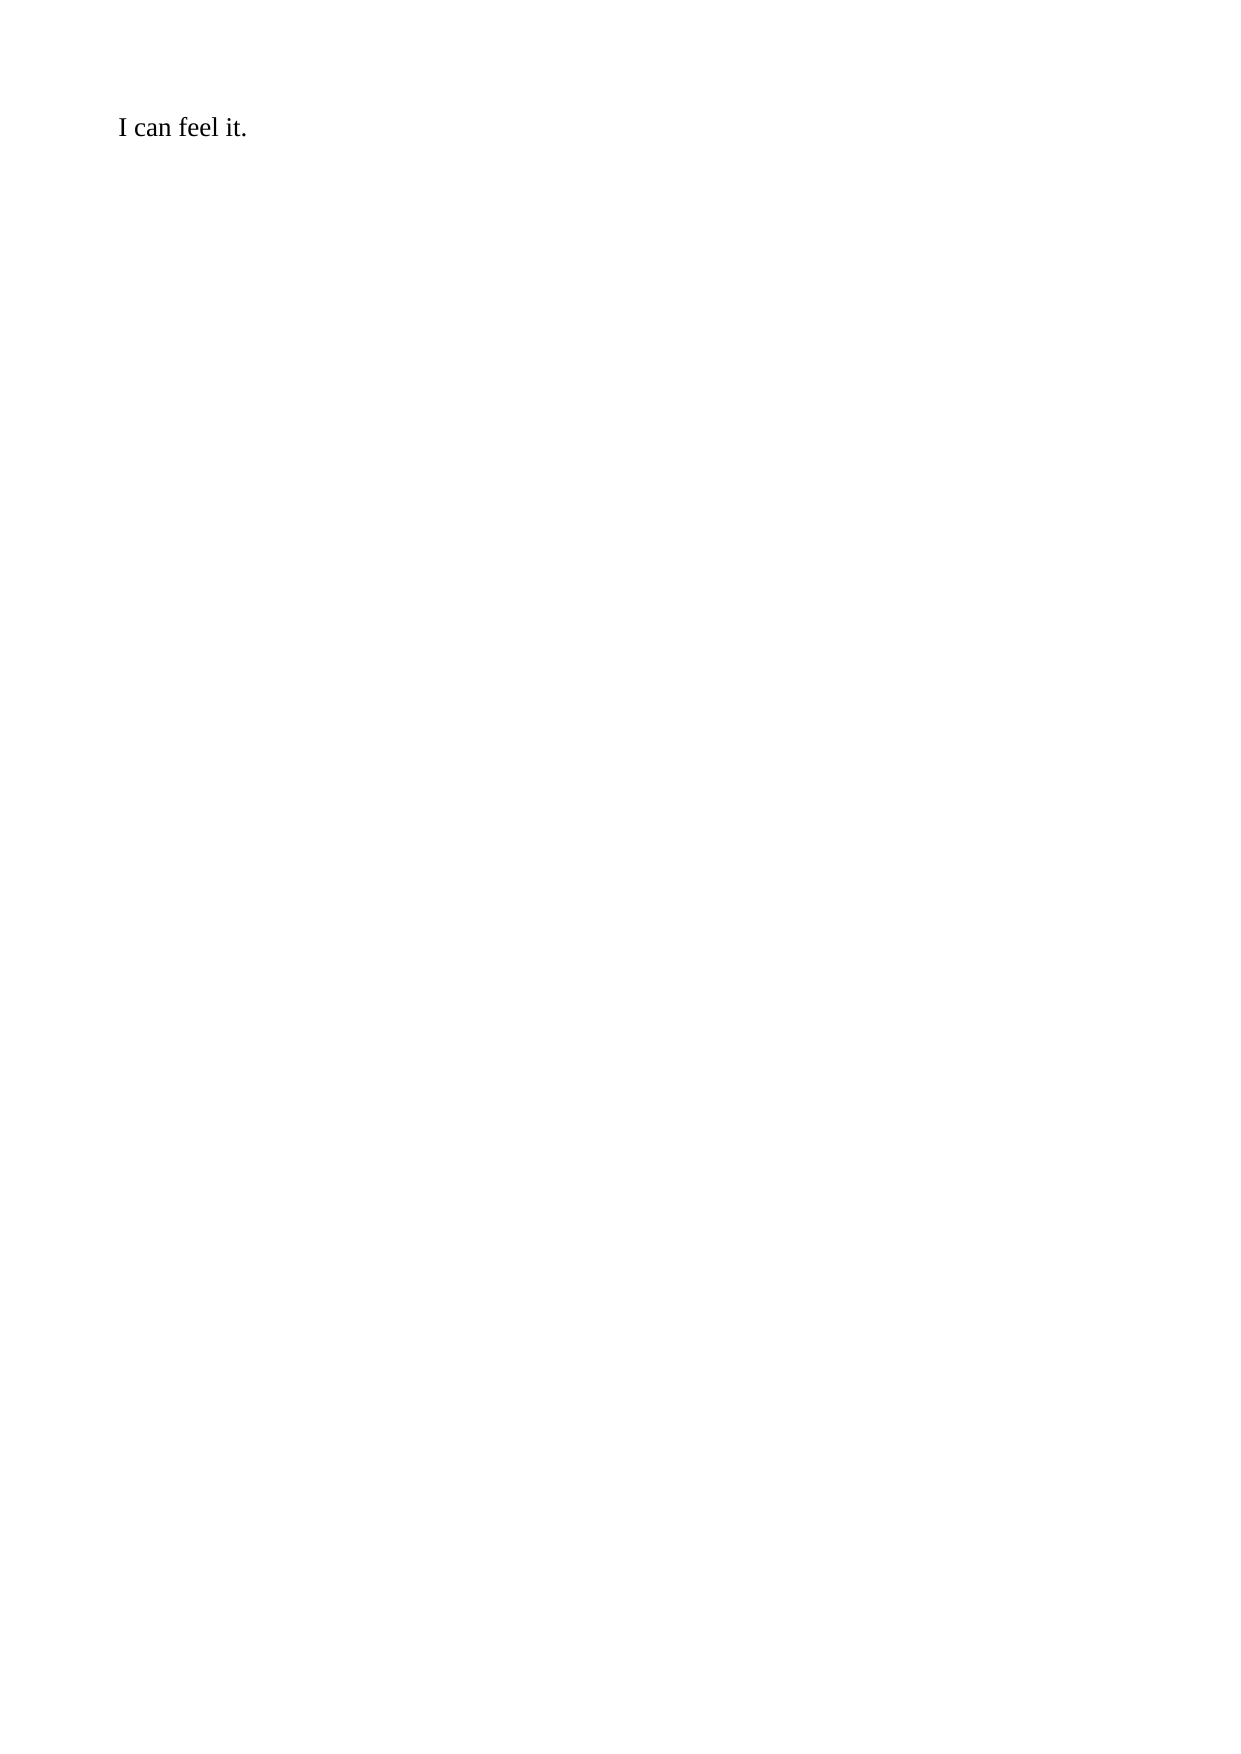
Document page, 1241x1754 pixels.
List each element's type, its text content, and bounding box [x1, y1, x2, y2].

text I can feel it. [118, 118, 1122, 141]
